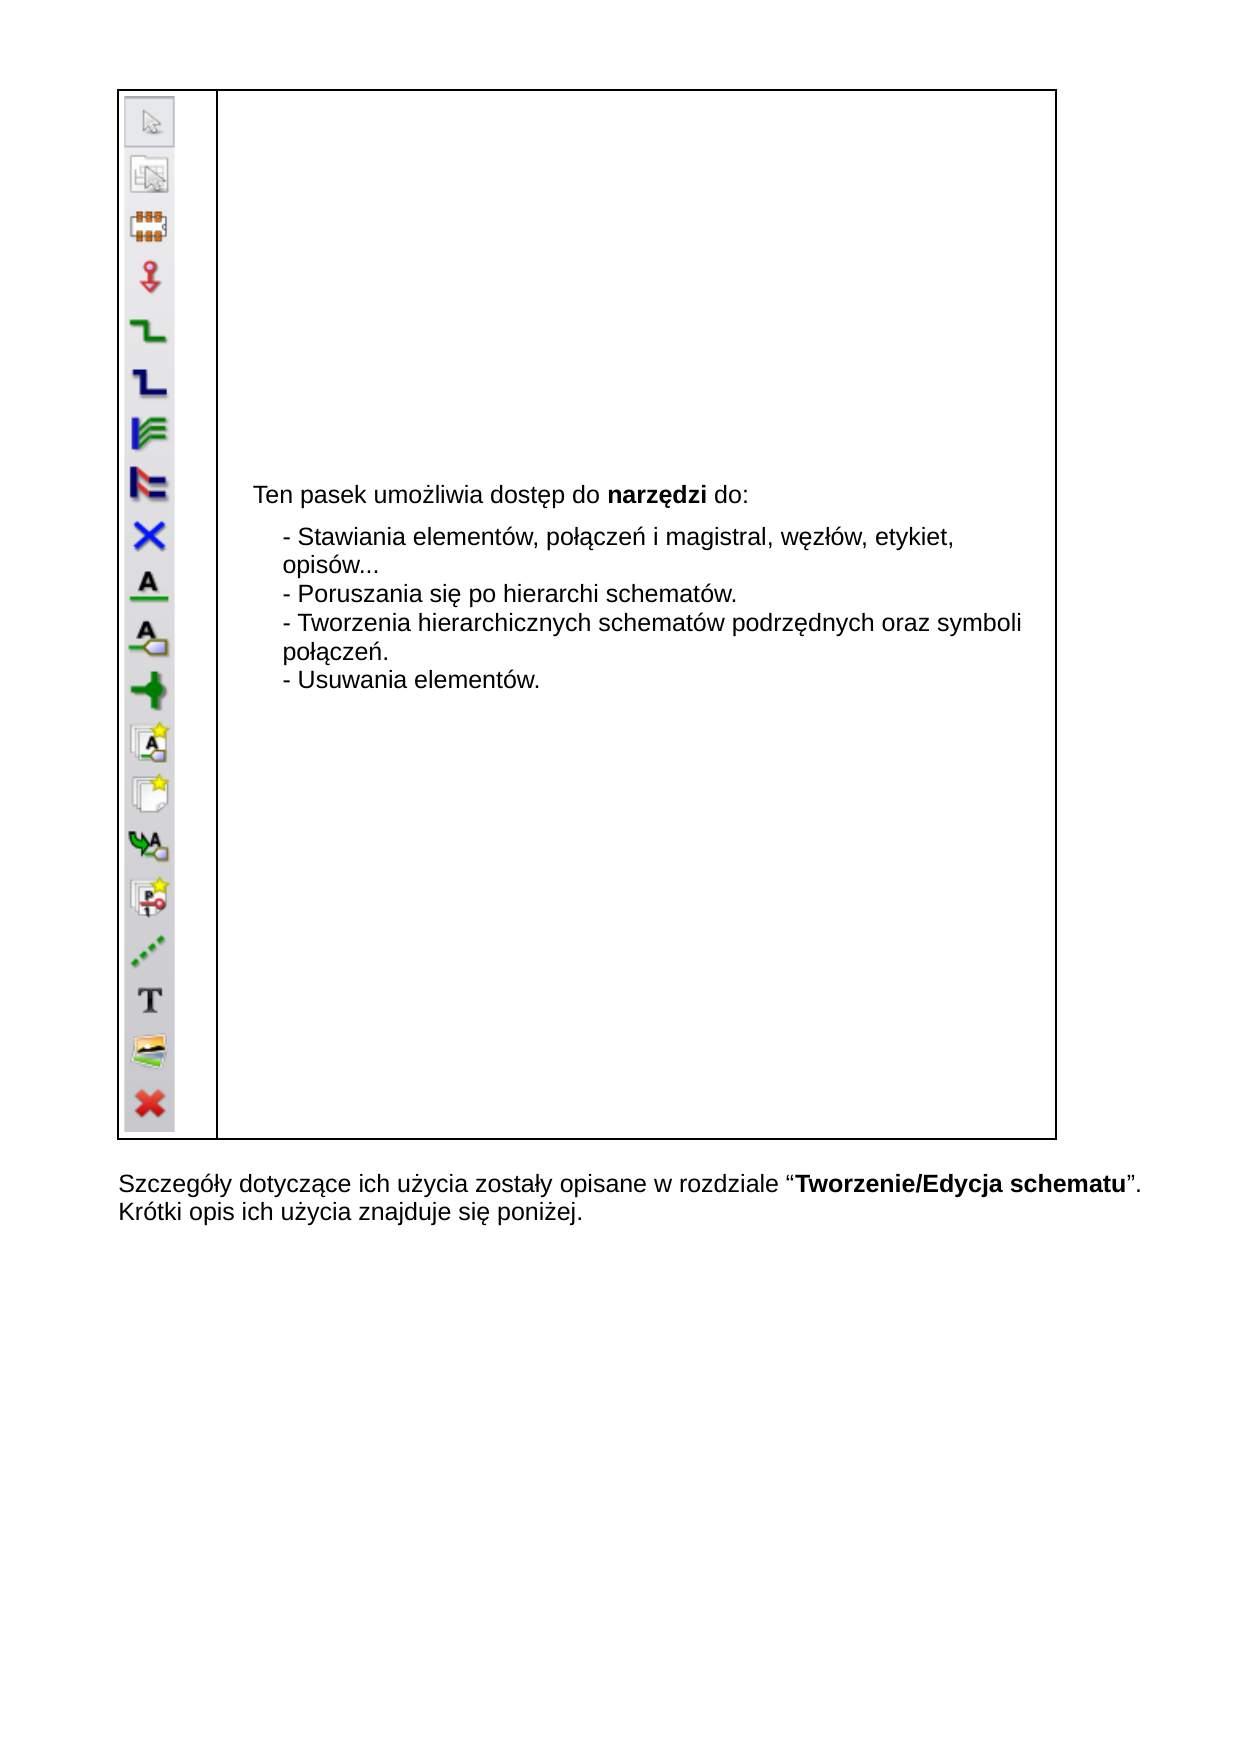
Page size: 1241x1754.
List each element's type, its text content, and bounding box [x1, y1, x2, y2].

table_header Ten pasek umożliwia dostęp do narzędzi do: - Stawiania elementów, połączeń i magistral, węzłów, etykiet, opisów... - Poruszania się po hierarchi schematów. - Tworzenia hierarchicznych schematów podrzędnych oraz symboli połączeń. - Usuwania elementów. [218, 91, 1055, 1138]
text Szczegóły dotyczące ich użycia zostały opisane w rozdziale “Tworzenie/Edycja schematu”. [118, 1169, 1181, 1197]
table_header [119, 91, 216, 1138]
text Krótki opis ich użycia znajduje się poniżej. [118, 1197, 1181, 1226]
picture [124, 96, 175, 1132]
